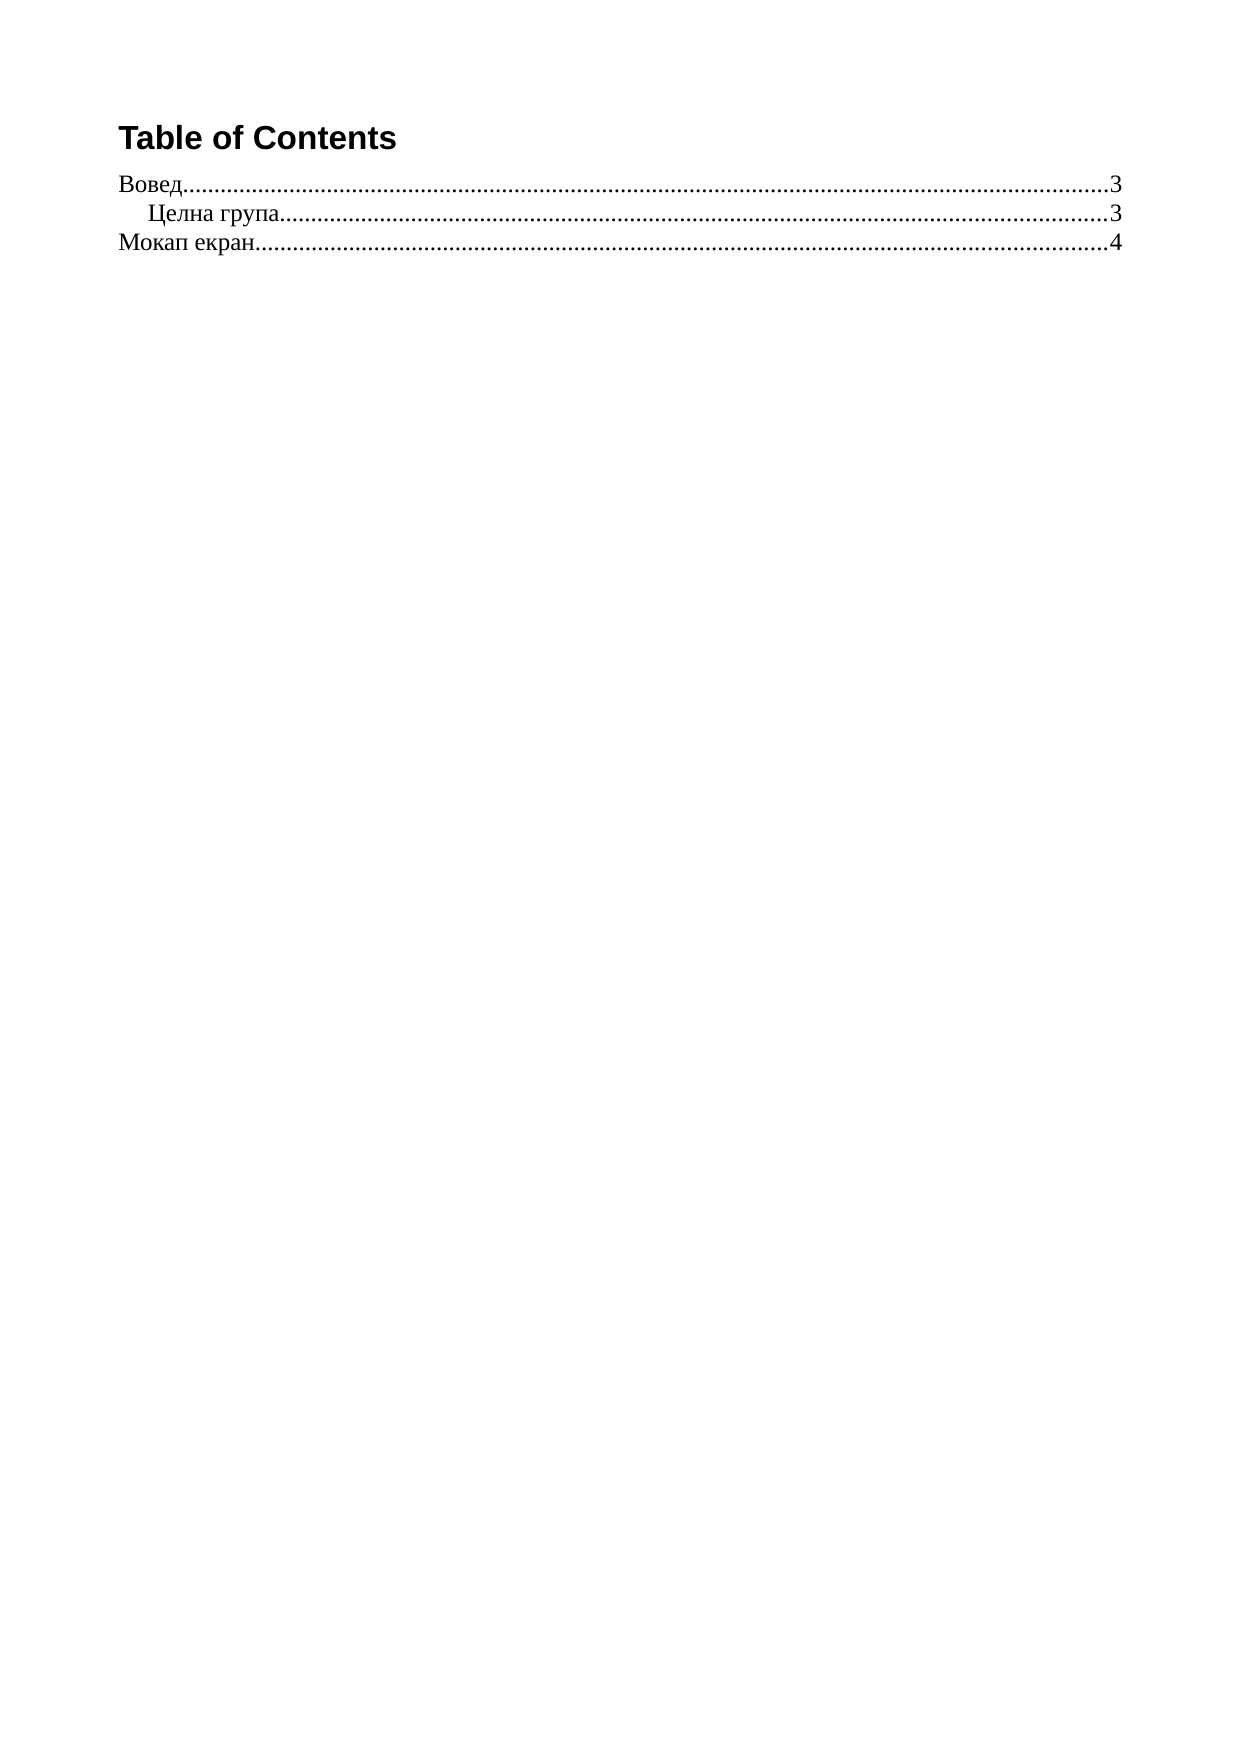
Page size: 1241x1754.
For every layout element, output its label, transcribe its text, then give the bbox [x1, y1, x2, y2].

text Вовед 3 [118, 169, 1122, 198]
text Целна група 3 [148, 198, 1122, 227]
text Мокап екран 4 [118, 227, 1122, 255]
subtitle Table of Contents [118, 118, 1122, 157]
